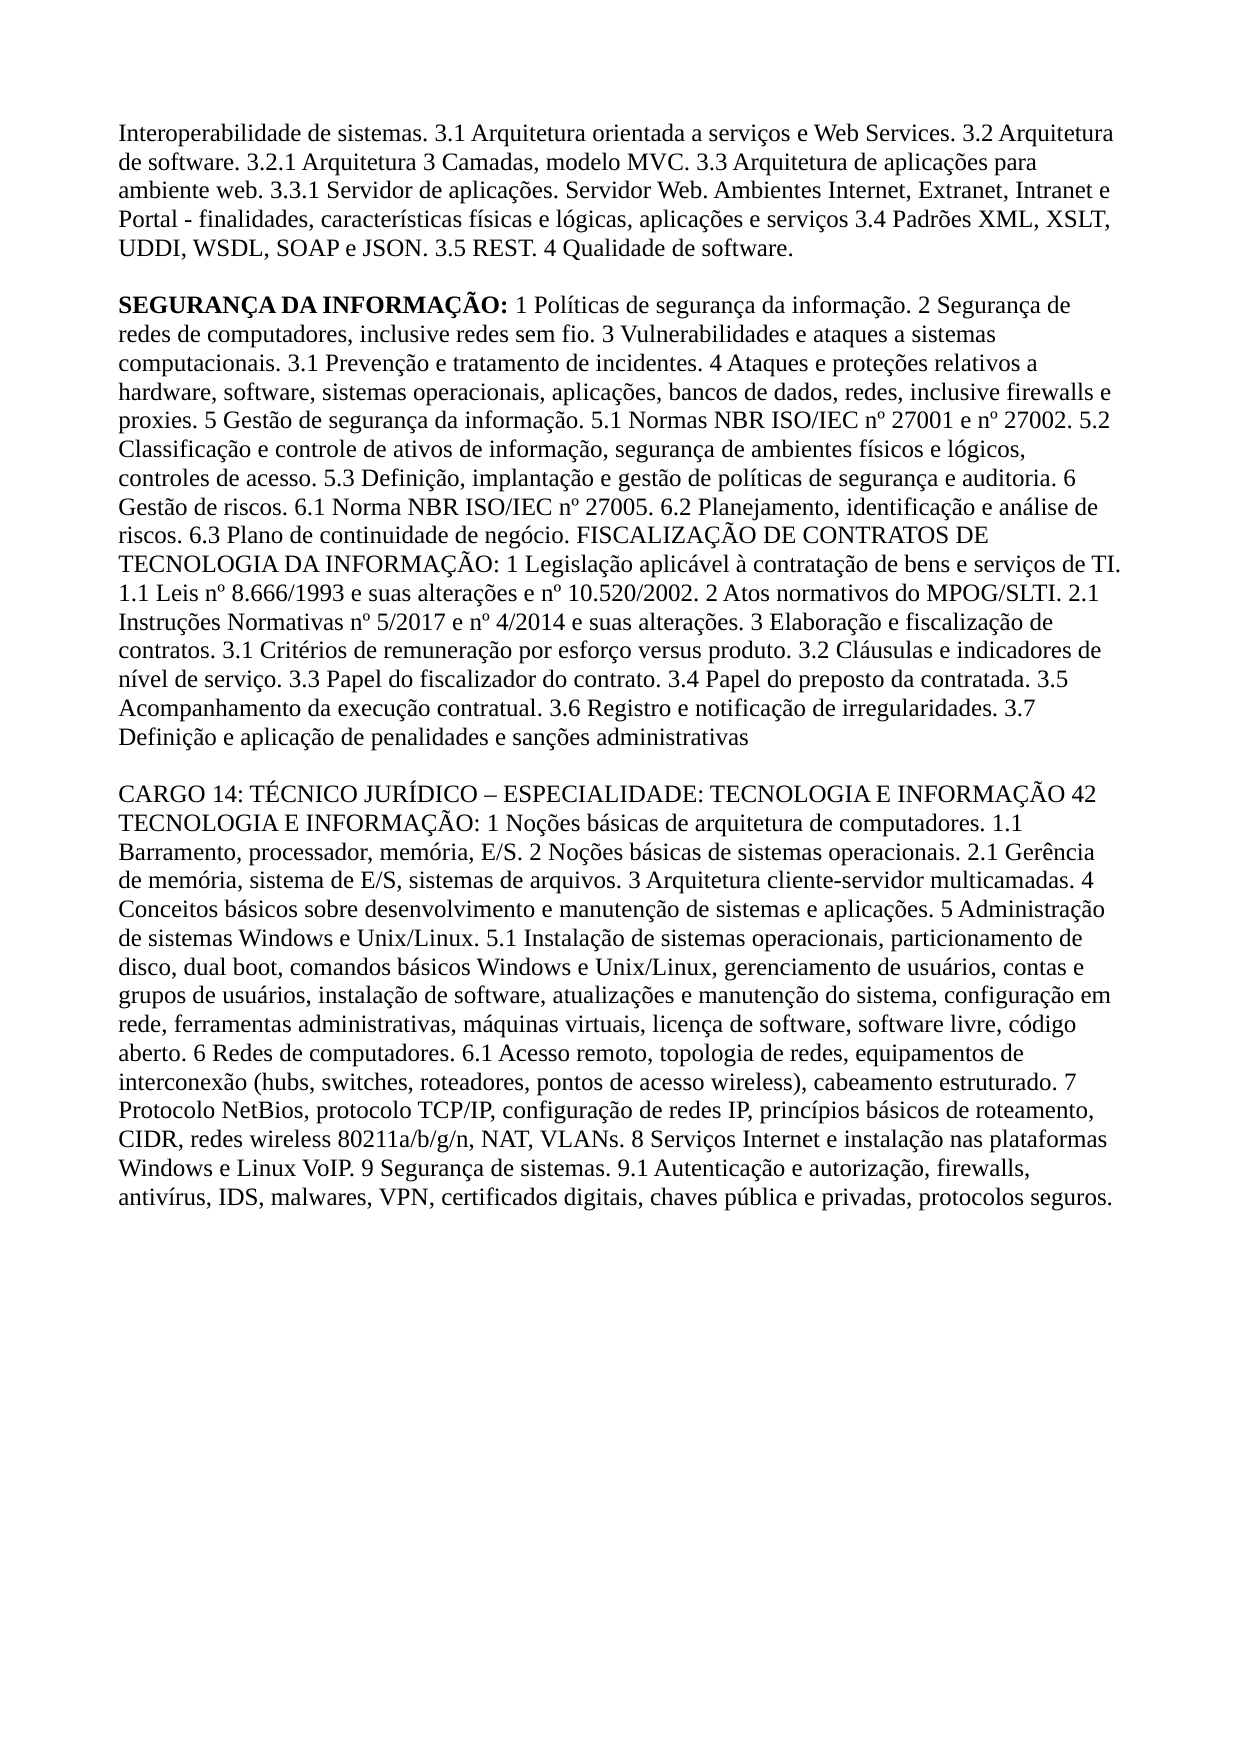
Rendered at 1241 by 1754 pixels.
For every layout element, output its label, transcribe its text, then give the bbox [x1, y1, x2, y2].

text SEGURANÇA DA INFORMAÇÃO: 1 Políticas de segurança da informação. 2 Segurança de redes de computadores, inclusive redes sem fio. 3 Vulnerabilidades e ataques a sistemas computacionais. 3.1 Prevenção e tratamento de incidentes. 4 Ataques e proteções relativos a hardware, software, sistemas operacionais, aplicações, bancos de dados, redes, inclusive firewalls e proxies. 5 Gestão de segurança da informação. 5.1 Normas NBR ISO/IEC nº 27001 e nº 27002. 5.2 Classificação e controle de ativos de informação, segurança de ambientes físicos e lógicos, controles de acesso. 5.3 Definição, implantação e gestão de políticas de segurança e auditoria. 6 Gestão de riscos. 6.1 Norma NBR ISO/IEC nº 27005. 6.2 Planejamento, identificação e análise de riscos. 6.3 Plano de continuidade de negócio. FISCALIZAÇÃO DE CONTRATOS DE TECNOLOGIA DA INFORMAÇÃO: 1 Legislação aplicável à contratação de bens e serviços de TI. 1.1 Leis nº 8.666/1993 e suas alterações e nº 10.520/2002. 2 Atos normativos do MPOG/SLTI. 2.1 Instruções Normativas nº 5/2017 e nº 4/2014 e suas alterações. 3 Elaboração e fiscalização de contratos. 3.1 Critérios de remuneração por esforço versus produto. 3.2 Cláusulas e indicadores de nível de serviço. 3.3 Papel do fiscalizador do contrato. 3.4 Papel do preposto da contratada. 3.5 Acompanhamento da execução contratual. 3.6 Registro e notificação de irregularidades. 3.7 Definição e aplicação de penalidades e sanções administrativas [118, 291, 1122, 751]
text Interoperabilidade de sistemas. 3.1 Arquitetura orientada a serviços e Web Services. 3.2 Arquitetura de software. 3.2.1 Arquitetura 3 Camadas, modelo MVC. 3.3 Arquitetura de aplicações para ambiente web. 3.3.1 Servidor de aplicações. Servidor Web. Ambientes Internet, Extranet, Intranet e Portal - finalidades, características físicas e lógicas, aplicações e serviços 3.4 Padrões XML, XSLT, UDDI, WSDL, SOAP e JSON. 3.5 REST. 4 Qualidade de software. [118, 118, 1122, 262]
text CARGO 14: TÉCNICO JURÍDICO – ESPECIALIDADE: TECNOLOGIA E INFORMAÇÃO 42 TECNOLOGIA E INFORMAÇÃO: 1 Noções básicas de arquitetura de computadores. 1.1 Barramento, processador, memória, E/S. 2 Noções básicas de sistemas operacionais. 2.1 Gerência de memória, sistema de E/S, sistemas de arquivos. 3 Arquitetura cliente-servidor multicamadas. 4 Conceitos básicos sobre desenvolvimento e manutenção de sistemas e aplicações. 5 Administração de sistemas Windows e Unix/Linux. 5.1 Instalação de sistemas operacionais, particionamento de disco, dual boot, comandos básicos Windows e Unix/Linux, gerenciamento de usuários, contas e grupos de usuários, instalação de software, atualizações e manutenção do sistema, configuração em rede, ferramentas administrativas, máquinas virtuais, licença de software, software livre, código aberto. 6 Redes de computadores. 6.1 Acesso remoto, topologia de redes, equipamentos de interconexão (hubs, switches, roteadores, pontos de acesso wireless), cabeamento estruturado. 7 Protocolo NetBios, protocolo TCP/IP, configuração de redes IP, princípios básicos de roteamento, CIDR, redes wireless 80211a/b/g/n, NAT, VLANs. 8 Serviços Internet e instalação nas plataformas Windows e Linux VoIP. 9 Segurança de sistemas. 9.1 Autenticação e autorização, firewalls, antivírus, IDS, malwares, VPN, certificados digitais, chaves pública e privadas, protocolos seguros. [118, 779, 1122, 1211]
